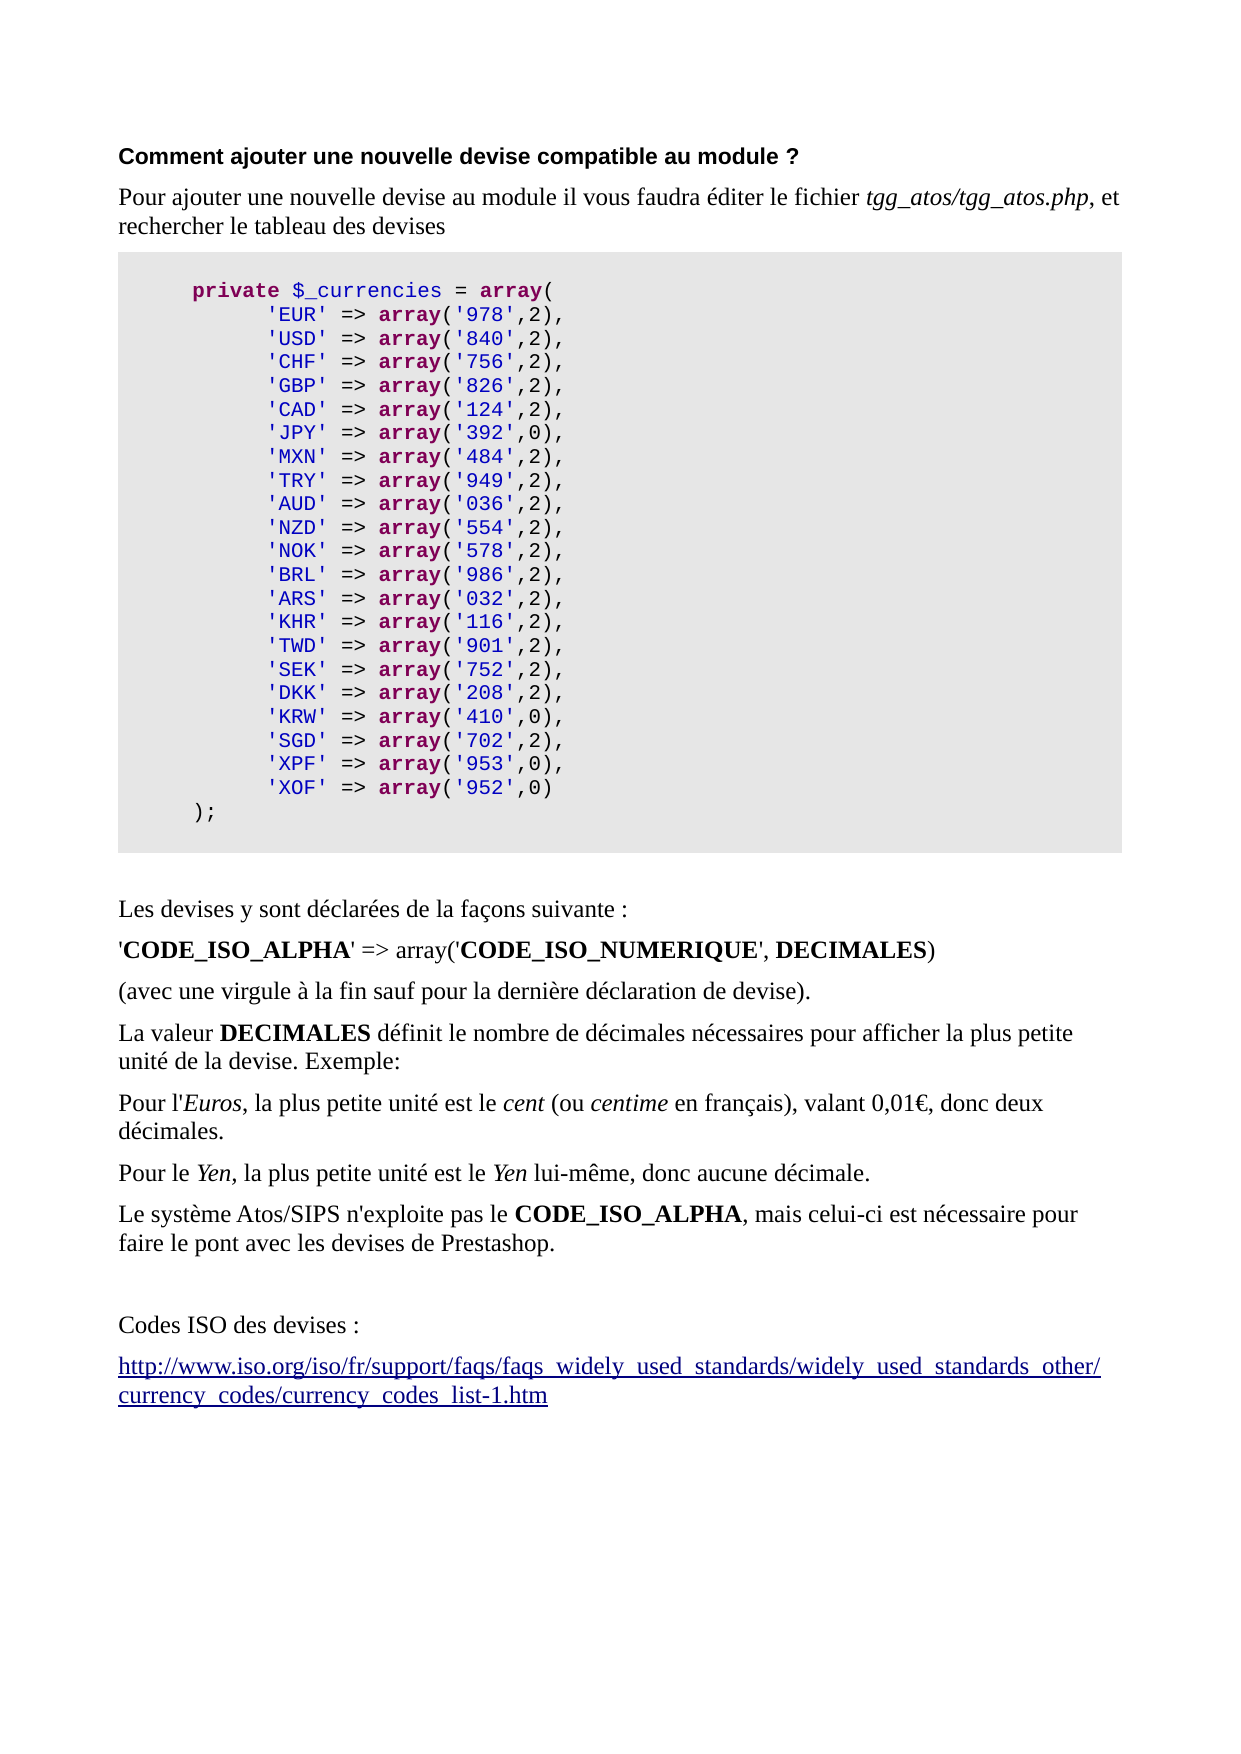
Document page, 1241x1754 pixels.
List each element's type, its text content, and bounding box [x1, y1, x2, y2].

text 'TWD' => array('901',2), [118, 635, 1122, 659]
text 'JPY' => array('392',0), [118, 422, 1122, 446]
subtitle Comment ajouter une nouvelle devise compatible au module ? [118, 143, 1122, 169]
text 'KRW' => array('410',0), [118, 706, 1122, 730]
text 'SGD' => array('702',2), [118, 730, 1122, 753]
text 'CODE_ISO_ALPHA' => array('CODE_ISO_NUMERIQUE', DECIMALES) [118, 935, 1122, 964]
text Pour l'Euros, la plus petite unité est le cent (ou centime en français), valant 0,01€, donc deux décimales. [118, 1088, 1122, 1145]
text 'SEK' => array('752',2), [118, 659, 1122, 682]
text 'NOK' => array('578',2), [118, 541, 1122, 564]
text Pour ajouter une nouvelle devise au module il vous faudra éditer le fichier tgg_atos/tgg_atos.php, et rechercher le tableau des devises [118, 182, 1122, 239]
text 'BRL' => array('986',2), [118, 564, 1122, 588]
text Codes ISO des devises : [118, 1310, 1122, 1339]
text 'USD' => array('840',2), [118, 328, 1122, 351]
text 'KHR' => array('116',2), [118, 611, 1122, 635]
text 'DKK' => array('208',2), [118, 682, 1122, 706]
text 'MXN' => array('484',2), [118, 446, 1122, 469]
text Les devises y sont déclarées de la façons suivante : [118, 894, 1122, 923]
text ); [118, 801, 1122, 824]
text Le système Atos/SIPS n'exploite pas le CODE_ISO_ALPHA, mais celui-ci est nécessaire pour faire le pont avec les devises de Prestashop. [118, 1199, 1122, 1256]
text Pour le Yen, la plus petite unité est le Yen lui-même, donc aucune décimale. [118, 1158, 1122, 1186]
text private $_currencies = array( [118, 280, 1122, 304]
text 'EUR' => array('978',2), [118, 304, 1122, 328]
text 'XPF' => array('953',0), [118, 753, 1122, 777]
text 'TRY' => array('949',2), [118, 469, 1122, 493]
text (avec une virgule à la fin sauf pour la dernière déclaration de devise). [118, 976, 1122, 1005]
text La valeur DECIMALES définit le nombre de décimales nécessaires pour afficher la plus petite unité de la devise. Exemple: [118, 1018, 1122, 1075]
text 'ARS' => array('032',2), [118, 588, 1122, 611]
text 'AUD' => array('036',2), [118, 493, 1122, 517]
text 'NZD' => array('554',2), [118, 517, 1122, 541]
text 'GBP' => array('826',2), [118, 375, 1122, 399]
text http://www.iso.org/iso/fr/support/faqs/faqs_widely_used_standards/widely_used_standards_other/currency_codes/currency_codes_list-1.htm [118, 1351, 1122, 1409]
text 'CHF' => array('756',2), [118, 351, 1122, 375]
text 'CAD' => array('124',2), [118, 399, 1122, 422]
text 'XOF' => array('952',0) [118, 777, 1122, 801]
